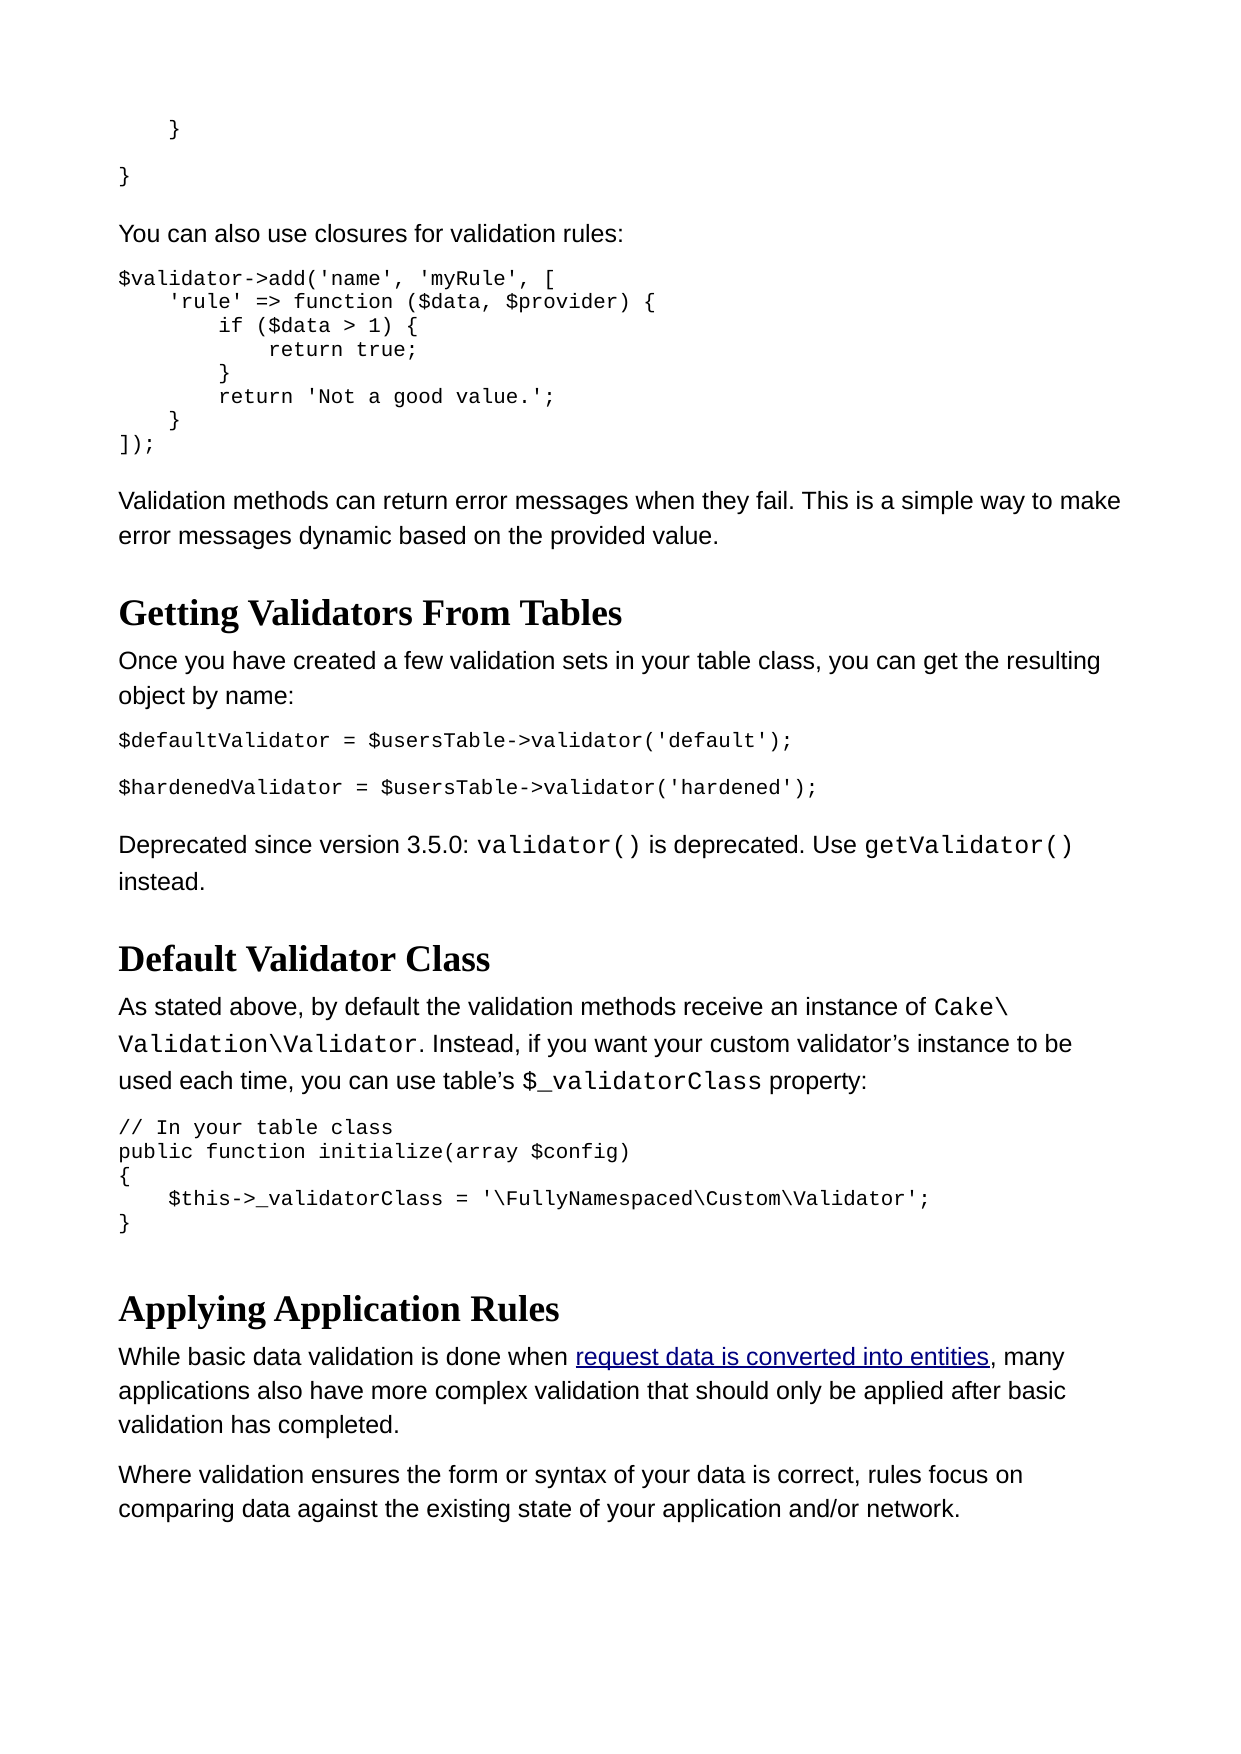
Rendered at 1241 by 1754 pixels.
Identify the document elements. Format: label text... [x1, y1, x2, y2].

text You can also use closures for validation rules: [118, 218, 1122, 247]
text } [118, 409, 1122, 433]
text While basic data validation is done when request data is converted into entities, many applications also have more complex validation that should only be applied after basic validation has completed. [118, 1342, 1122, 1439]
text 'rule' => function ($data, $provider) { [118, 291, 1122, 315]
text return 'Not a good value.'; [118, 386, 1122, 409]
text $hardenedValidator = $usersTable->validator('hardened'); [118, 777, 1122, 801]
text Validation methods can return error messages when they fail. This is a simple way to make error messages dynamic based on the provided value. [118, 486, 1122, 549]
text } [118, 165, 1122, 189]
subtitle Getting Validators From Tables [118, 591, 1122, 634]
text public function initialize(array $config) [118, 1141, 1122, 1165]
text As stated above, by default the validation methods receive an instance of Cake\Validation\Validator. Instead, if you want your custom validator’s instance to be used each time, you can use table’s $_validatorClass property: [118, 992, 1122, 1097]
text Where validation ensures the form or syntax of your data is correct, rules focus on comparing data against the existing state of your application and/or network. [118, 1459, 1122, 1523]
text { [118, 1165, 1122, 1188]
text if ($data > 1) { [118, 315, 1122, 338]
text } [118, 118, 1122, 142]
text } [118, 1212, 1122, 1236]
text } [118, 362, 1122, 386]
text return true; [118, 338, 1122, 362]
subtitle Applying Application Rules [118, 1286, 1122, 1329]
text Once you have created a few validation sets in your table class, you can get the resulting object by name: [118, 646, 1122, 709]
text ]); [118, 433, 1122, 457]
text Deprecated since version 3.5.0: validator() is deprecated. Use getValidator() instead. [118, 830, 1122, 896]
text $validator->add('name', 'myRule', [ [118, 268, 1122, 291]
text $this->_validatorClass = '\FullyNamespaced\Custom\Validator'; [118, 1188, 1122, 1212]
text $defaultValidator = $usersTable->validator('default'); [118, 730, 1122, 753]
text // In your table class [118, 1117, 1122, 1141]
subtitle Default Validator Class [118, 937, 1122, 980]
